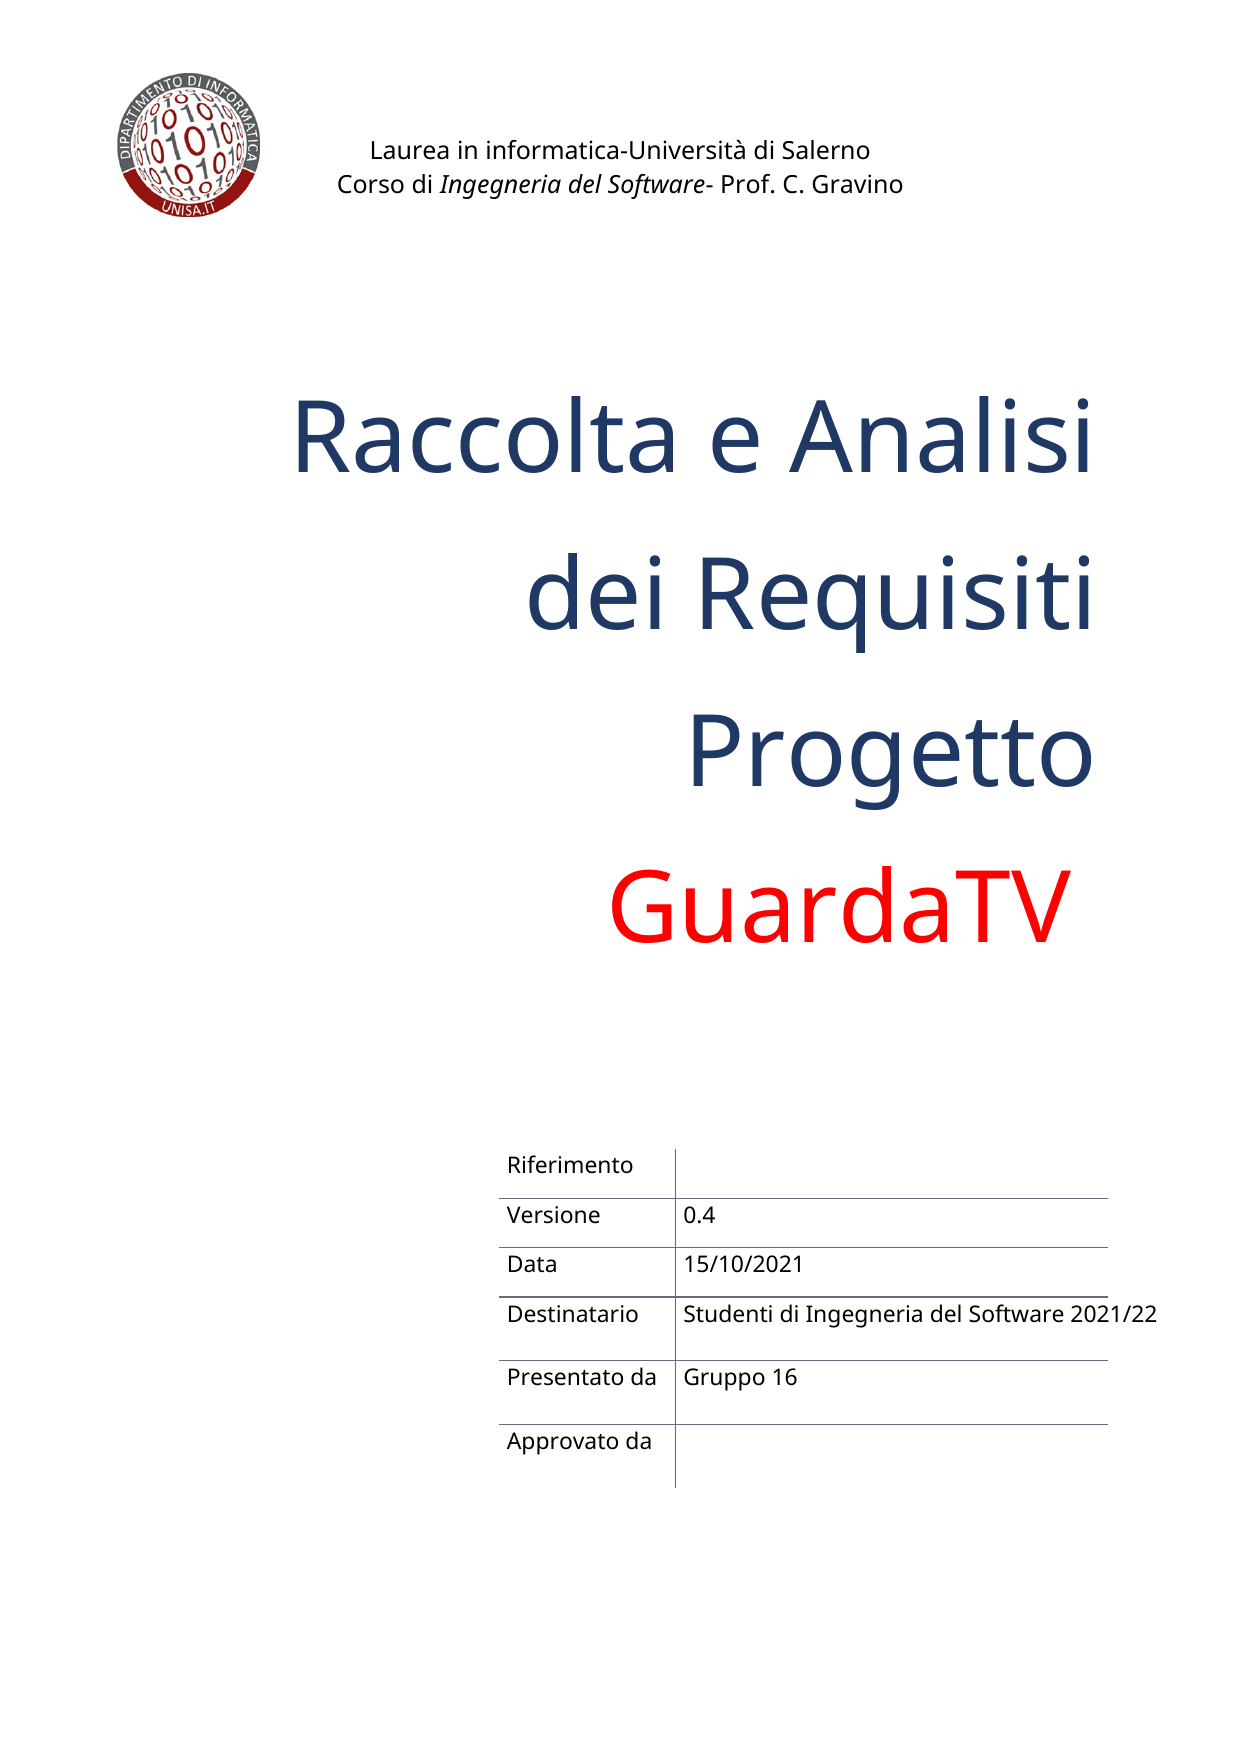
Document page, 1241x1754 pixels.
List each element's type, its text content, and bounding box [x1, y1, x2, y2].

table_cell Studenti di Ingegneria del Software 2021/22 [676, 1298, 1108, 1360]
table_cell Data [499, 1248, 675, 1296]
table_cell Versione [499, 1199, 675, 1247]
table_cell Approvato da [499, 1425, 675, 1487]
table_cell Presentato da [499, 1361, 675, 1424]
table_header [676, 1149, 1108, 1197]
table_header Riferimento [499, 1149, 675, 1197]
table_cell Destinatario [499, 1298, 675, 1360]
table_cell 0.4 [676, 1199, 1108, 1247]
table_header Raccolta e Analisi dei Requisiti Progetto GuardaTV [118, 355, 1107, 1601]
table_cell 15/10/2021 [676, 1248, 1108, 1296]
table_cell [676, 1425, 1108, 1487]
table_cell Gruppo 16 [676, 1361, 1108, 1424]
